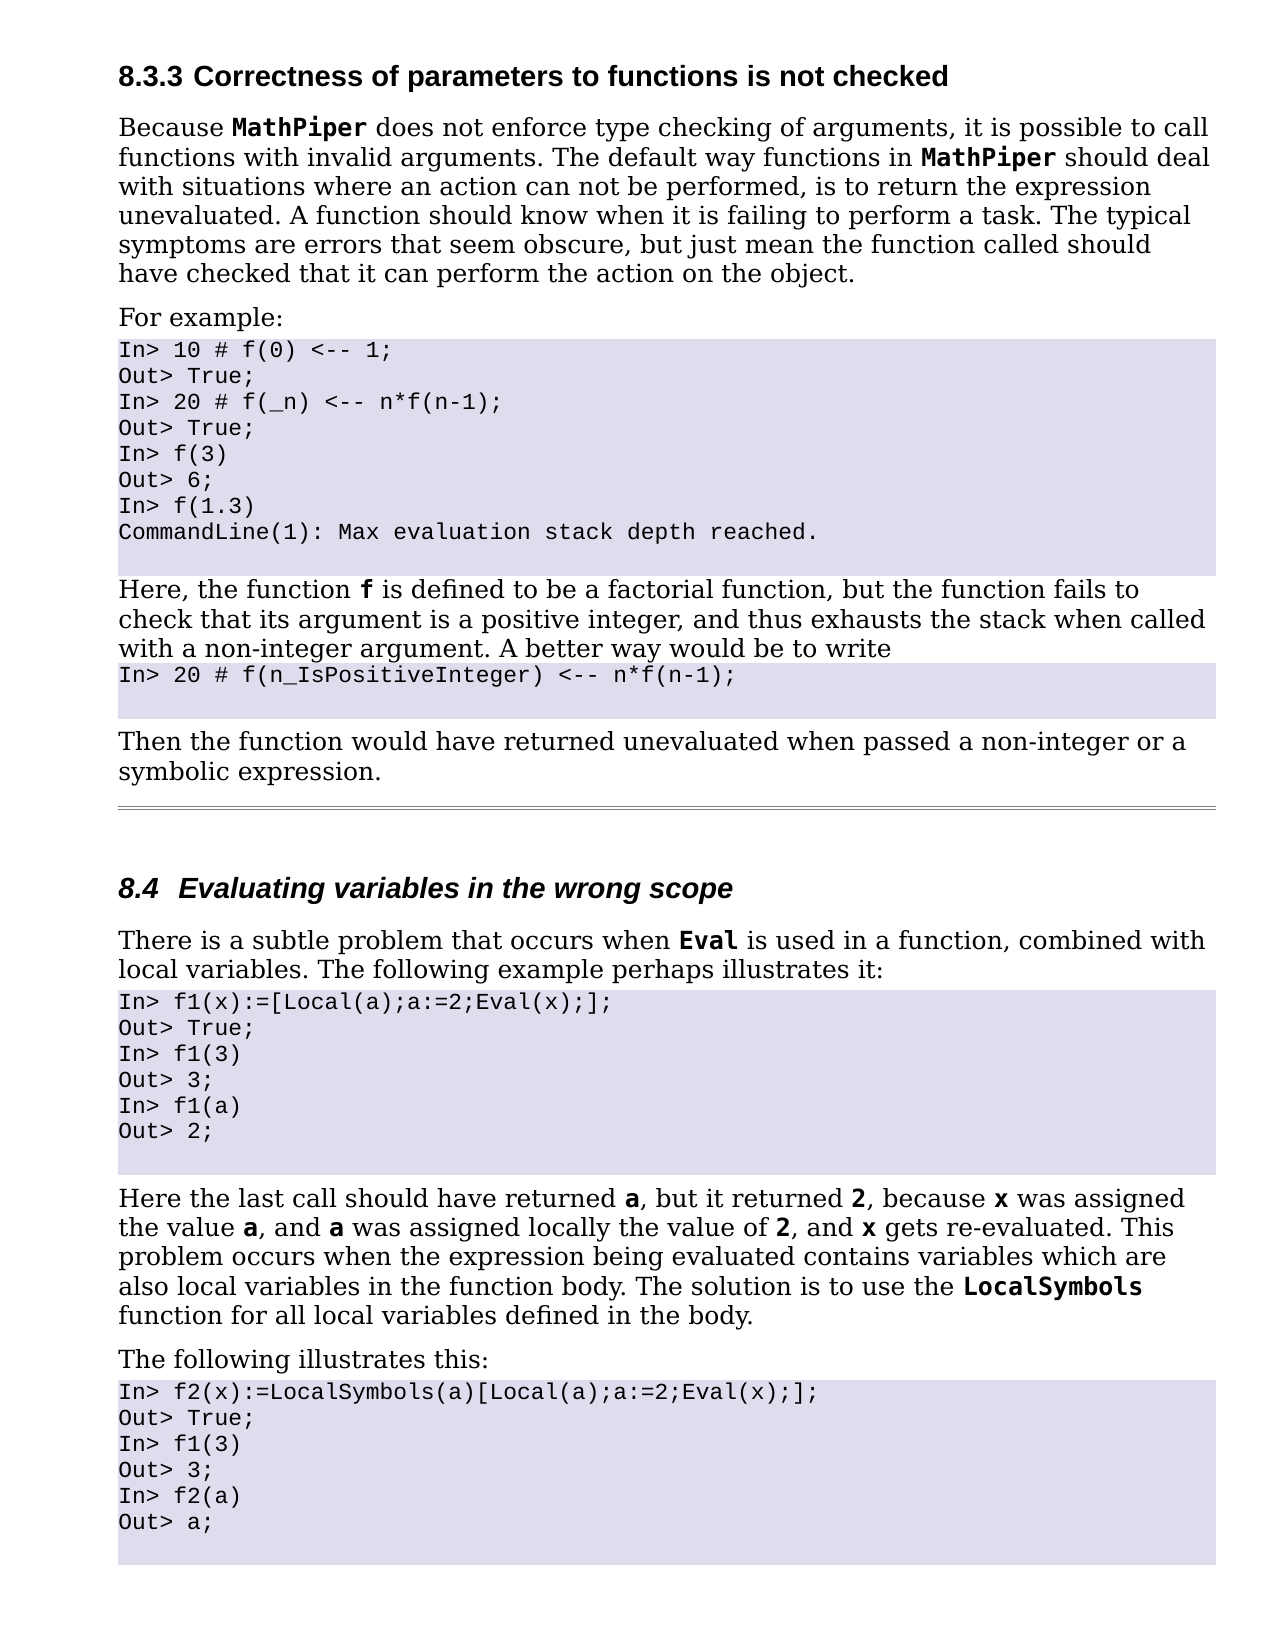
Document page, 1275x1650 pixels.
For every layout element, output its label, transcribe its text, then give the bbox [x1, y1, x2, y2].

text There is a subtle problem that occurs when Eval is used in a function, combined with local variables. The following example perhaps illustrates it: [118, 926, 1216, 984]
subtitle Correctness of parameters to functions is not checked [118, 59, 1216, 93]
text The following illustrates this: [118, 1345, 1216, 1374]
text Because MathPiper does not enforce type checking of arguments, it is possible to call functions with invalid arguments. The default way functions in MathPiper should deal with situations where an action can not be performed, is to return the expression unevaluated. A function should know when it is failing to perform a task. The typical symptoms are errors that seem obscure, but just mean the function called should have checked that it can perform the action on the object. [118, 113, 1216, 288]
subtitle Evaluating variables in the wrong scope [118, 871, 1216, 905]
text Here the last call should have returned a, but it returned 2, because x was assigned the value a, and a was assigned locally the value of 2, and x gets re-evaluated. This problem occurs when the expression being evaluated contains variables which are also local variables in the function body. The solution is to use the LocalSymbols function for all local variables defined in the body. [118, 1184, 1216, 1330]
text Then the function would have returned unevaluated when passed a non-integer or a symbolic expression. [118, 728, 1216, 786]
table_header In> 10 # f(0) <-- 1; Out> True; In> 20 # f(_n) <-- n*f(n-1); Out> True; In> f(3) Out> 6; In> f(1.3) CommandLine(1): Max evaluation stack depth reached. [118, 339, 1216, 576]
text For example: [118, 303, 1216, 333]
table_header In> f2(x):=LocalSymbols(a)[Local(a);a:=2;Eval(x);]; Out> True; In> f1(3) Out> 3; In> f2(a) Out> a; [118, 1380, 1216, 1565]
text Here, the function f is defined to be a factorial function, but the function fails to check that its argument is a positive integer, and thus exhausts the stack when called with a non-integer argument. A better way would be to write [118, 576, 1216, 663]
table_header In> f1(x):=[Local(a);a:=2;Eval(x);]; Out> True; In> f1(3) Out> 3; In> f1(a) Out> 2; [118, 990, 1216, 1175]
table_header In> 20 # f(n_IsPositiveInteger) <-- n*f(n-1); [118, 663, 1216, 719]
